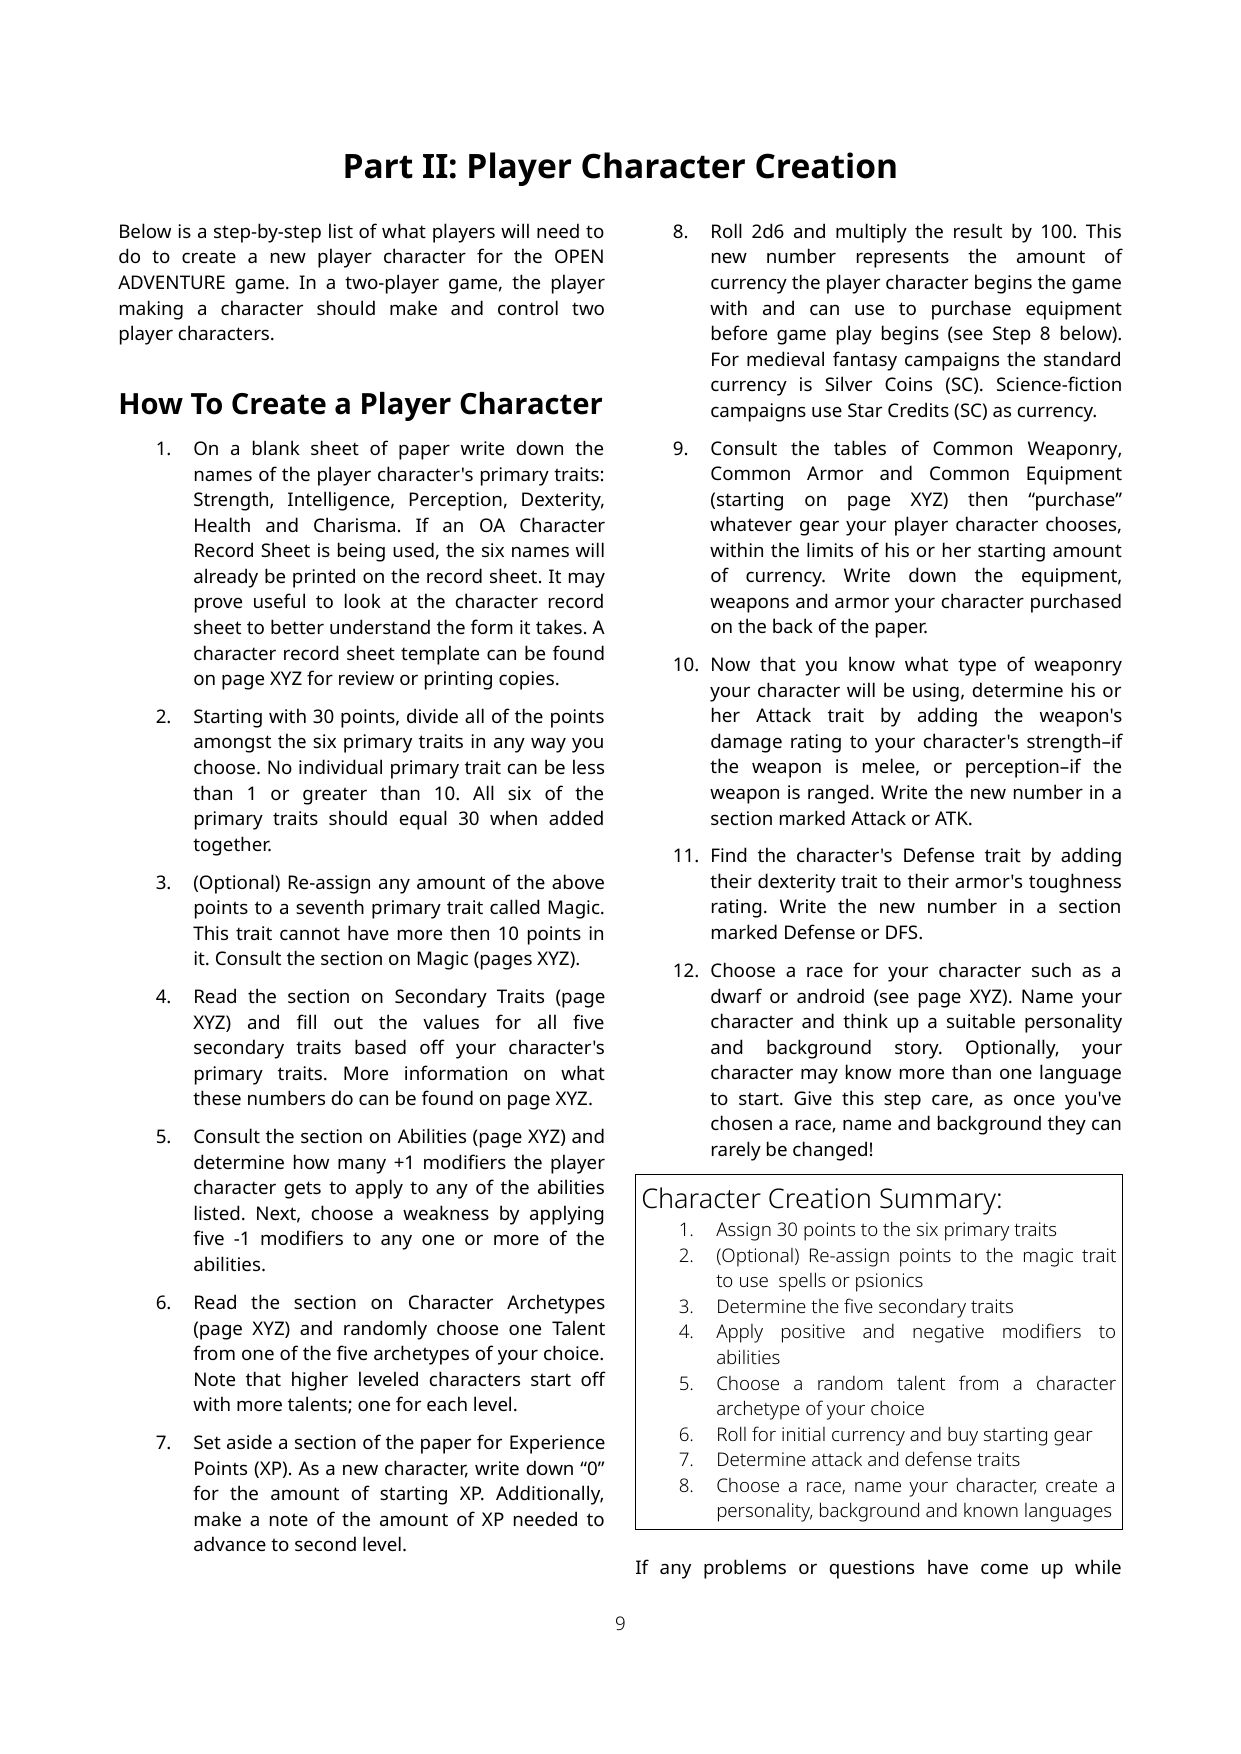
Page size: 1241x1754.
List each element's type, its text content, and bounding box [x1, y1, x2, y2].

text Below is a step-by-step list of what players will need to do to create a new player character for the OPEN ADVENTURE game. In a two-player game, the player making a character should make and control two player characters. [118, 218, 605, 346]
list Now that you know what type of weaponry your character will be using, determine his or her Attack trait by adding the weapon's damage rating to your character's strength–if the weapon is melee, or perception–if the weapon is ranged. Write the new number in a section marked Attack or ATK. [673, 652, 1122, 830]
list Roll 2d6 and multiply the result by 100. This new number represents the amount of currency the player character begins the game with and can use to purchase equipment before game play begins (see Step 8 below). For medieval fantasy campaigns the standard currency is Silver Coins (SC). Science-fiction campaigns use Star Credits (SC) as currency. [673, 218, 1122, 422]
list Read the section on Character Archetypes (page XYZ) and randomly choose one Talent from one of the five archetypes of your choice. Note that higher leveled characters start off with more talents; one for each level. [156, 1289, 605, 1417]
list Choose a race for your character such as a dwarf or android (see page XYZ). Name your character and think up a suitable personality and background story. Optionally, your character may know more than one language to start. Give this step care, as once you've chosen a race, name and background they can rarely be changed! [673, 957, 1122, 1162]
subtitle How To Create a Player Character [118, 383, 605, 423]
list On a blank sheet of paper write down the names of the player character's primary traits: Strength, Intelligence, Perception, Dexterity, Health and Charisma. If an OA Character Record Sheet is being used, the six names will already be printed on the record sheet. It may prove useful to look at the character record sheet to better understand the form it takes. A character record sheet template can be found on page XYZ for review or printing copies. [156, 436, 605, 691]
list Consult the tables of Common Weaponry, Common Armor and Common Equipment (starting on page XYZ) then “purchase” whatever gear your player character chooses, within the limits of his or her starting amount of currency. Write down the equipment, weapons and armor your character purchased on the back of the paper. [673, 435, 1122, 639]
list Read the section on Secondary Traits (page XYZ) and fill out the values for all five secondary traits based off your character's primary traits. More information on what these numbers do can be found on page XYZ. [156, 983, 605, 1111]
list (Optional) Re-assign any amount of the above points to a seventh primary trait called Magic. This trait cannot have more then 10 points in it. Consult the section on Magic (pages XYZ). [156, 869, 605, 971]
list Starting with 30 points, divide all of the points amongst the six primary traits in any way you choose. No individual primary trait can be less than 1 or greater than 10. All six of the primary traits should equal 30 when added together. [156, 703, 605, 856]
list Consult the section on Abilities (page XYZ) and determine how many +1 modifiers the player character gets to apply to any of the abilities listed. Next, choose a weakness by applying five -1 modifiers to any one or more of the abilities. [156, 1124, 605, 1277]
list Set aside a section of the paper for Experience Points (XP). As a new character, write down “0” for the amount of starting XP. Additionally, make a note of the amount of XP needed to advance to second level. [156, 1429, 605, 1557]
text If any problems or questions have come up while [635, 1530, 1122, 1580]
table_header Character Creation Summary: Assign 30 points to the six primary traits (Optional) Re-assign points to the magic trait to use spells or psionics Determine the five secondary traits Apply positive and negative modifiers to abilities Choose a random talent from a character archetype of your choice Roll for initial currency and buy starting gear Determine attack and defense traits Choose a race, name your character, create a personality, background and known languages [636, 1175, 1122, 1529]
list Find the character's Defense trait by adding their dexterity trait to their armor's toughness rating. Write the new number in a section marked Defense or DFS. [673, 843, 1122, 945]
